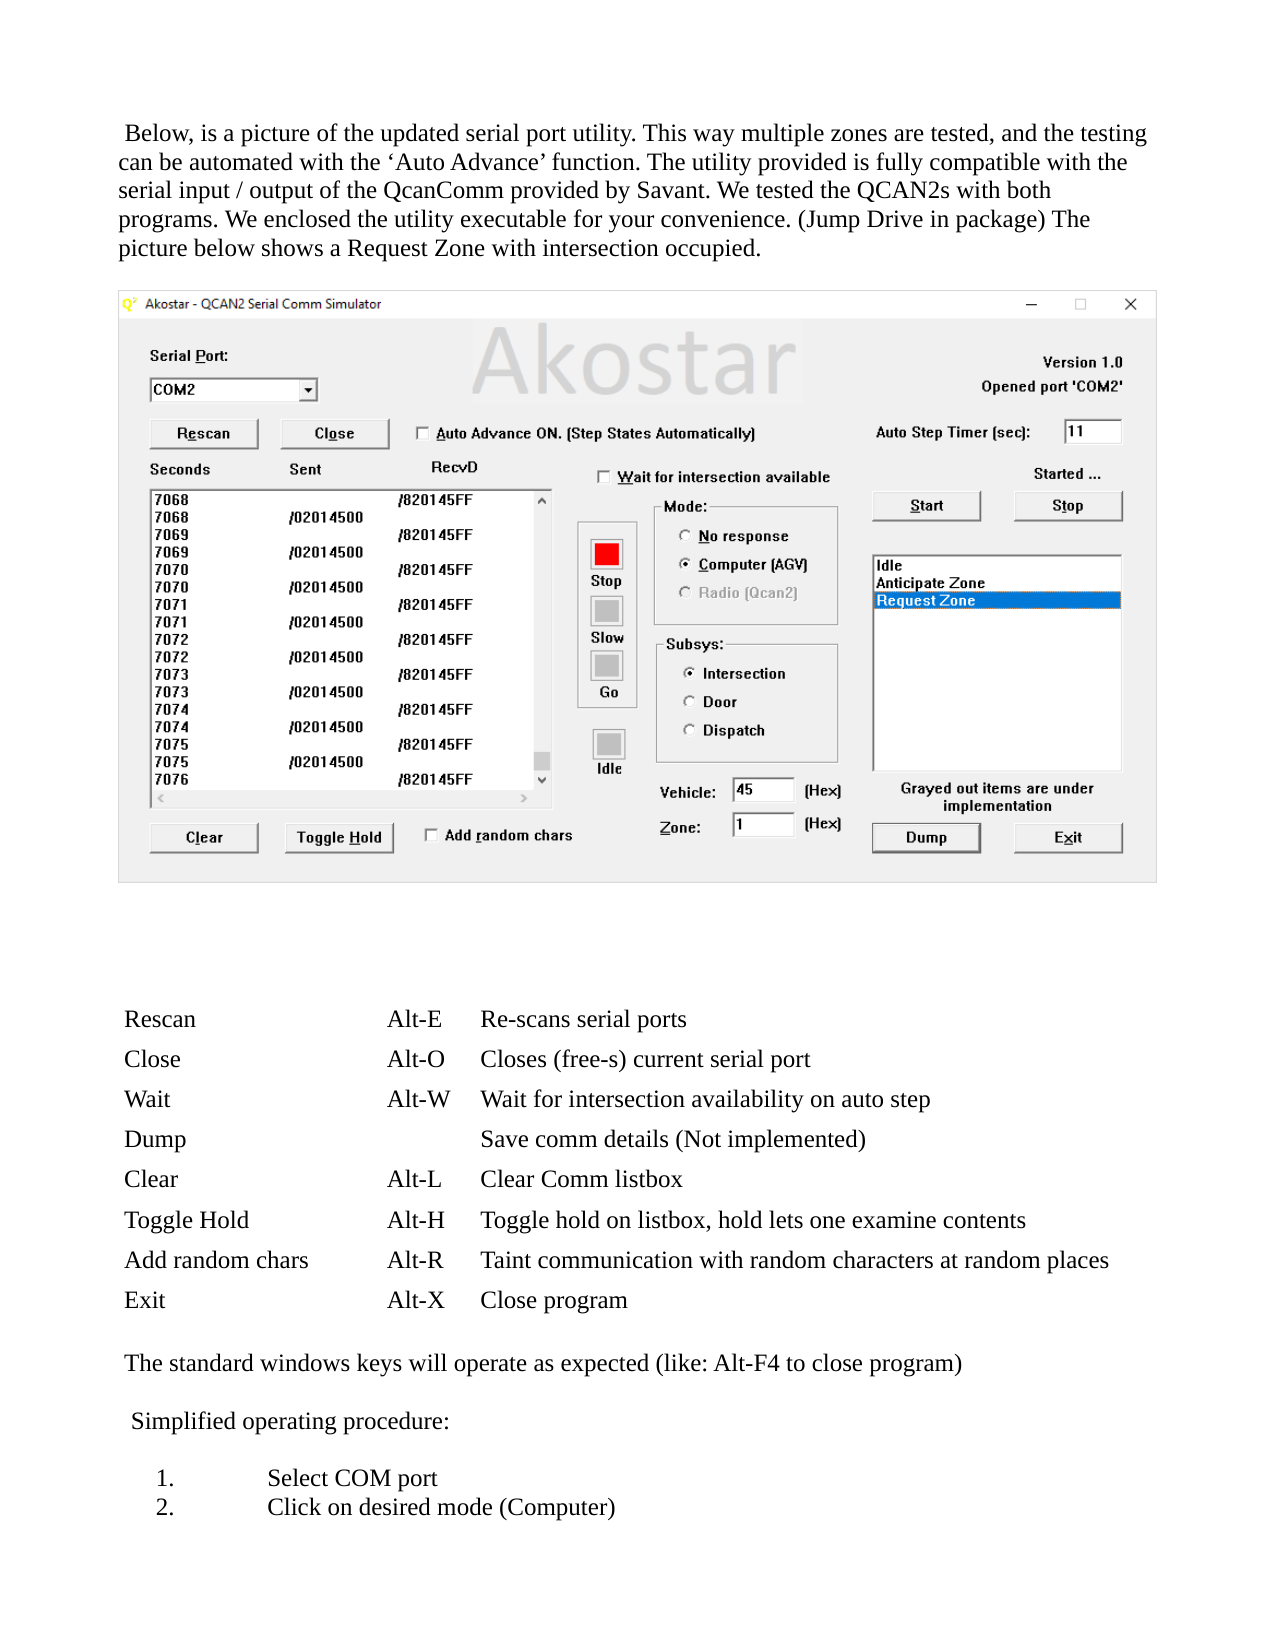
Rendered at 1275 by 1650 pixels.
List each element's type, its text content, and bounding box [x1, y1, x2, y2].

table_cell Close program [474, 1280, 1157, 1320]
table_cell Taint communication with random characters at random places [474, 1239, 1157, 1279]
table_cell Toggle Hold [118, 1199, 381, 1239]
table_cell Clear Comm listbox [474, 1159, 1157, 1199]
table_cell [381, 1119, 474, 1159]
table_cell Closes (free-s) current serial port [474, 1038, 1157, 1078]
table_cell Save comm details (Not implemented) [474, 1119, 1157, 1159]
table_cell Wait for intersection availability on auto step [474, 1079, 1157, 1119]
text The standard windows keys will operate as expected (like: Alt-F4 to close program) [118, 1348, 1157, 1377]
text Simplified operating procedure: [118, 1406, 1157, 1435]
table_cell Alt-H [381, 1199, 474, 1239]
table_cell Alt-L [381, 1159, 474, 1199]
list Click on desired mode (Computer) [156, 1492, 1157, 1521]
table_cell Alt-W [381, 1079, 474, 1119]
list Select COM port [156, 1463, 1157, 1492]
table_cell Clear [118, 1159, 381, 1199]
text Below, is a picture of the updated serial port utility. This way multiple zones are tested, and the testing can be automated with the ‘Auto Advance’ function. The utility provided is fully compatible with the serial input / output of the QcanComm provided by Savant. We tested the QCAN2s with both programs. We enclosed the utility executable for your convenience. (Jump Drive in package) The picture below shows a Request Zone with intersection occupied. [118, 118, 1157, 262]
table_cell Wait [118, 1079, 381, 1119]
table_cell Alt-O [381, 1038, 474, 1078]
table_cell Alt-R [381, 1239, 474, 1279]
table_header Alt-E [381, 998, 474, 1038]
picture [118, 290, 1157, 883]
table_cell Close [118, 1038, 381, 1078]
table_cell Dump [118, 1119, 381, 1159]
table_cell Alt-X [381, 1280, 474, 1320]
table_header Rescan [118, 998, 381, 1038]
table_cell Add random chars [118, 1239, 381, 1279]
table_cell Toggle hold on listbox, hold lets one examine contents [474, 1199, 1157, 1239]
table_cell Exit [118, 1280, 381, 1320]
table_header Re-scans serial ports [474, 998, 1157, 1038]
